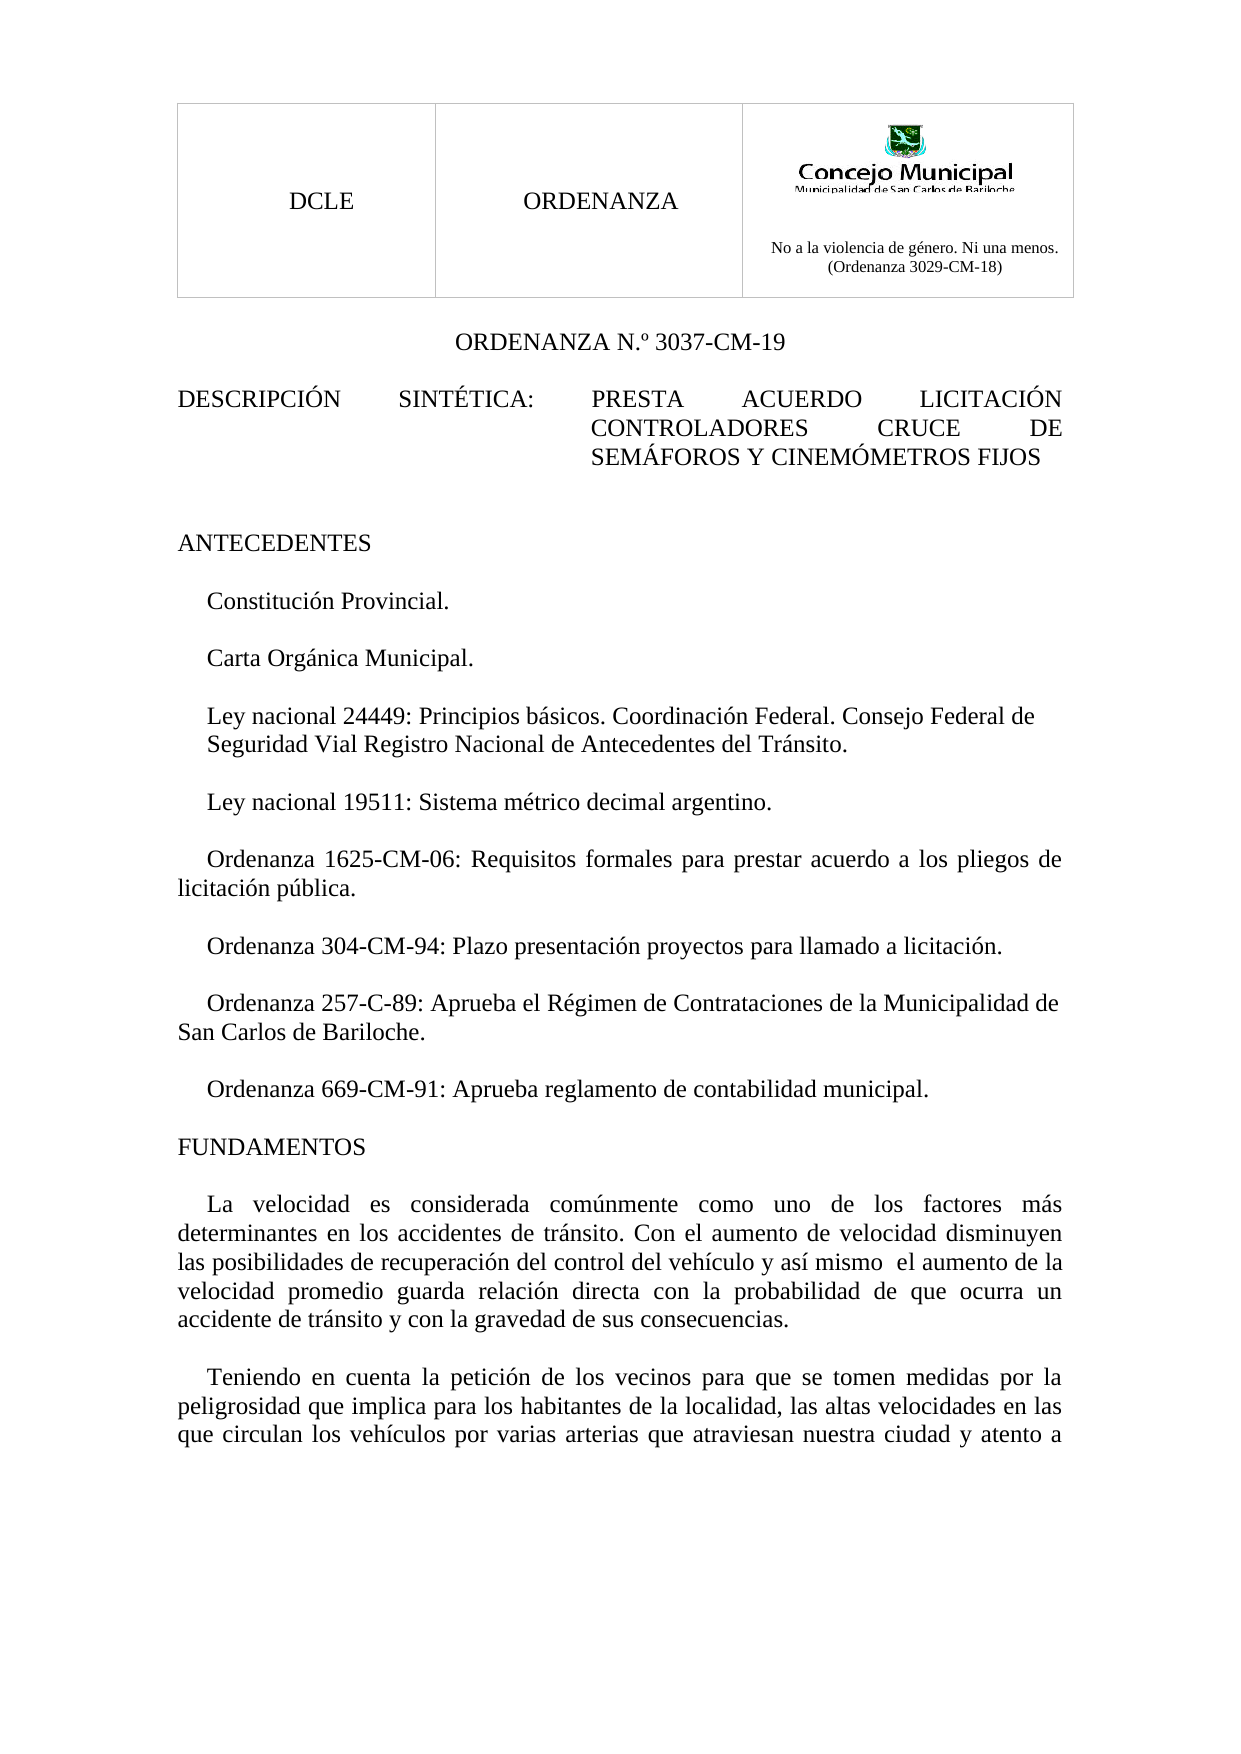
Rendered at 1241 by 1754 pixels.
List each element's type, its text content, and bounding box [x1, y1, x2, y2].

text Ordenanza 304-CM-94: Plazo presentación proyectos para llamado a licitación. [177, 931, 1063, 959]
text DESCRIPCIÓN SINTÉTICA: PRESTA ACUERDO LICITACIÓN CONTROLADORES CRUCE DE SEMÁFOROS Y CINEMÓMETROS FIJOS [177, 384, 1063, 471]
text Seguridad Vial Registro Nacional de Antecedentes del Tránsito. [177, 729, 1063, 758]
text Teniendo en cuenta la petición de los vecinos para que se tomen medidas por la peligrosidad que implica para los habitantes de la localidad, las altas velocidades en las que circulan los vehículos por varias arterias que atraviesan nuestra ciudad y atento a [177, 1362, 1063, 1448]
text Ordenanza 669-CM-91: Aprueba reglamento de contabilidad municipal. [177, 1074, 1063, 1103]
text Ordenanza 1625-CM-06: Requisitos formales para prestar acuerdo a los pliegos de licitación pública. [177, 844, 1063, 902]
text ORDENANZA N.º 3037-CM-19 [177, 327, 1063, 356]
text FUNDAMENTOS [177, 1132, 1063, 1161]
text Carta Orgánica Municipal. [177, 643, 1063, 672]
text Ordenanza 257-C-89: Aprueba el Régimen de Contrataciones de la Municipalidad de San Carlos de Bariloche. [177, 988, 1063, 1046]
text Ley nacional 19511: Sistema métrico decimal argentino. [177, 787, 1063, 816]
text Constitución Provincial. [177, 586, 1063, 614]
text La velocidad es considerada comúnmente como uno de los factores más determinantes en los accidentes de tránsito. Con el aumento de velocidad disminuyen las posibilidades de recuperación del control del vehículo y así mismo el aumento de la velocidad promedio guarda relación directa con la probabilidad de que ocurra un accidente de tránsito y con la gravedad de sus consecuencias. [177, 1189, 1063, 1333]
text ANTECEDENTES [177, 528, 1063, 557]
text Ley nacional 24449: Principios básicos. Coordinación Federal. Consejo Federal de [177, 701, 1063, 729]
